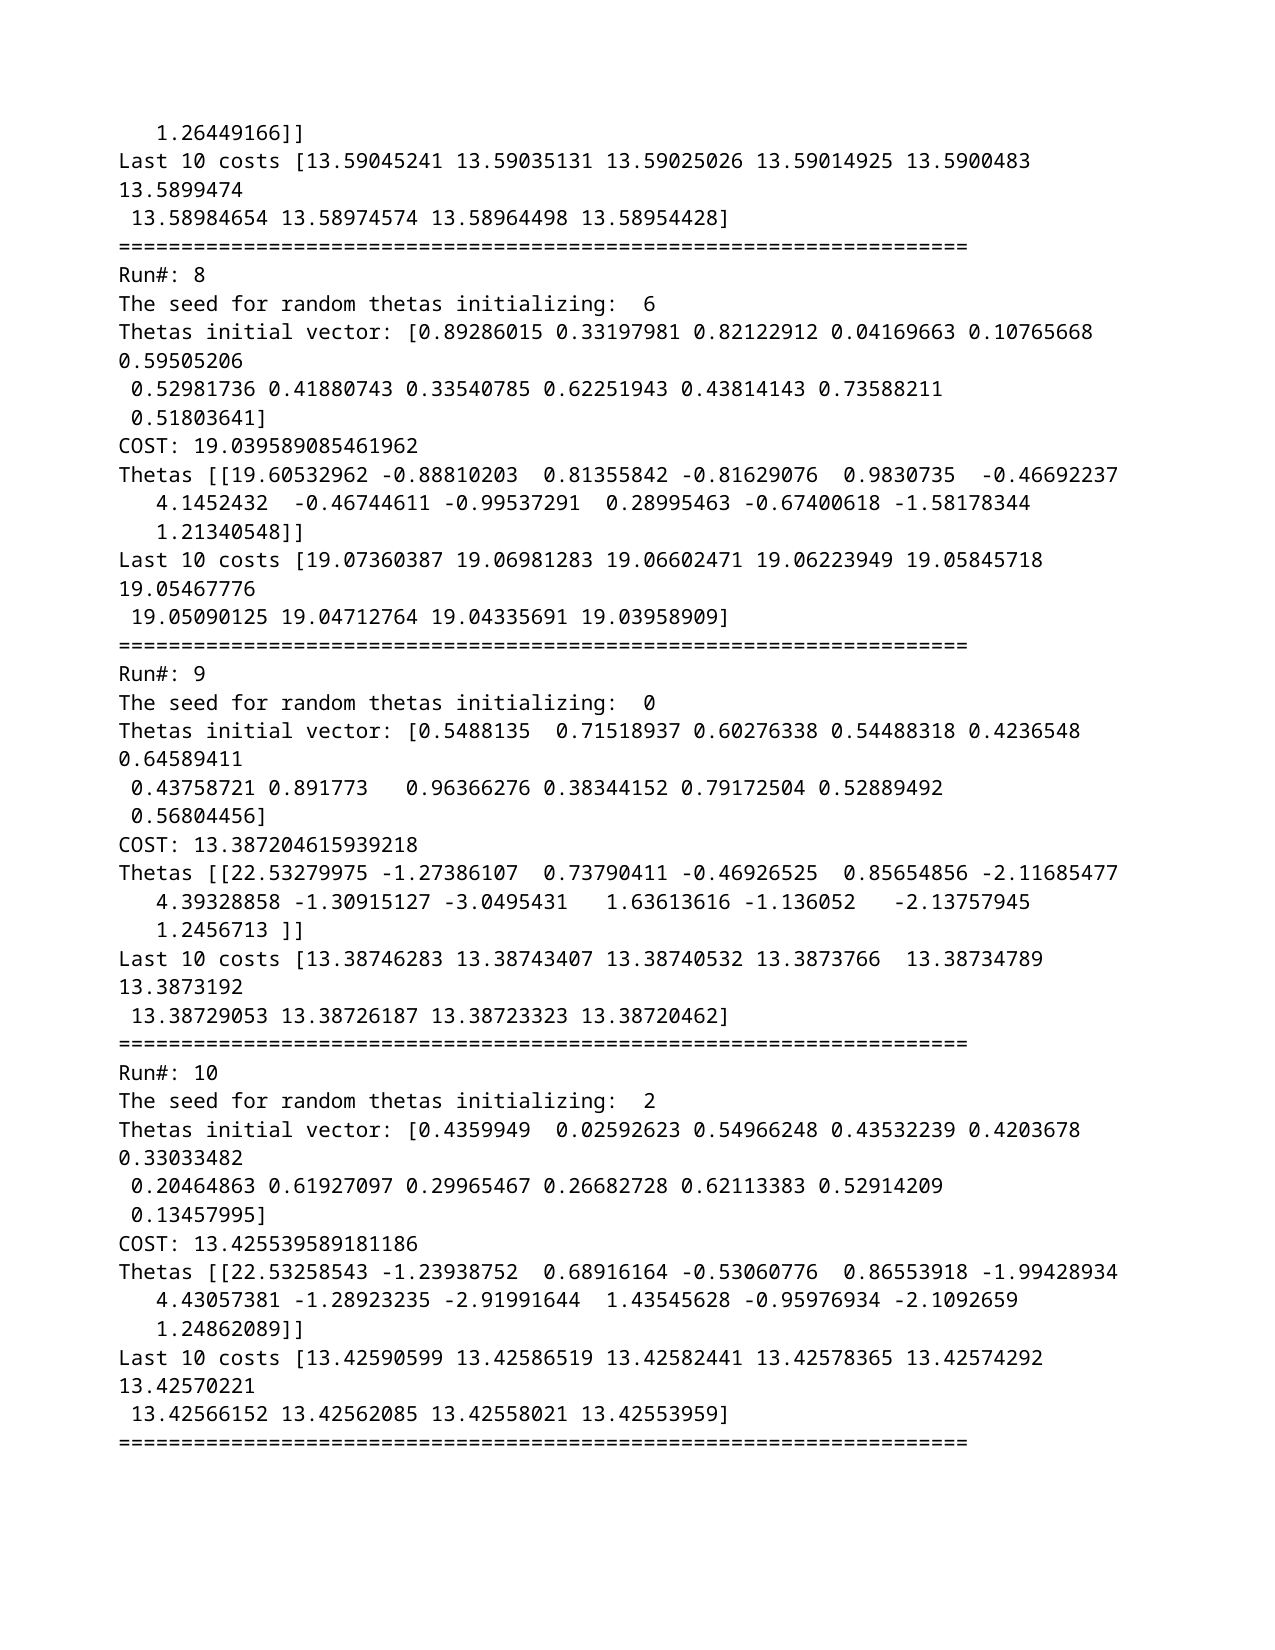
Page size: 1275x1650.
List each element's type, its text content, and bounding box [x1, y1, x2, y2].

text Run#: 8 [118, 261, 1157, 289]
text The seed for random thetas initializing: 0 [118, 688, 1157, 716]
text 13.42566152 13.42562085 13.42558021 13.42553959] [118, 1399, 1157, 1428]
text 0.13457995] [118, 1200, 1157, 1229]
text ==================================================================== [118, 1428, 1157, 1456]
text ==================================================================== [118, 232, 1157, 261]
text Run#: 10 [118, 1058, 1157, 1086]
text COST: 13.425539589181186 [118, 1229, 1157, 1257]
text ==================================================================== [118, 1029, 1157, 1058]
text Run#: 9 [118, 659, 1157, 688]
text COST: 19.039589085461962 [118, 431, 1157, 460]
text 4.1452432 -0.46744611 -0.99537291 0.28995463 -0.67400618 -1.58178344 [118, 488, 1157, 517]
text ==================================================================== [118, 631, 1157, 659]
text COST: 13.387204615939218 [118, 830, 1157, 858]
text Thetas [[19.60532962 -0.88810203 0.81355842 -0.81629076 0.9830735 -0.46692237 [118, 460, 1157, 488]
text The seed for random thetas initializing: 2 [118, 1086, 1157, 1115]
text 1.21340548]] [118, 517, 1157, 545]
text Thetas [[22.53279975 -1.27386107 0.73790411 -0.46926525 0.85654856 -2.11685477 [118, 858, 1157, 887]
text The seed for random thetas initializing: 6 [118, 289, 1157, 317]
text Last 10 costs [13.59045241 13.59035131 13.59025026 13.59014925 13.5900483 13.5899474 [118, 147, 1157, 203]
text 1.24862089]] [118, 1314, 1157, 1343]
text 0.52981736 0.41880743 0.33540785 0.62251943 0.43814143 0.73588211 [118, 374, 1157, 403]
text 0.43758721 0.891773 0.96366276 0.38344152 0.79172504 0.52889492 [118, 773, 1157, 801]
text 1.2456713 ]] [118, 915, 1157, 944]
text Thetas initial vector: [0.5488135 0.71518937 0.60276338 0.54488318 0.4236548 0.64589411 [118, 716, 1157, 773]
text 13.38729053 13.38726187 13.38723323 13.38720462] [118, 1001, 1157, 1029]
text Last 10 costs [13.38746283 13.38743407 13.38740532 13.3873766 13.38734789 13.3873192 [118, 944, 1157, 1001]
text 0.51803641] [118, 403, 1157, 431]
text 4.43057381 -1.28923235 -2.91991644 1.43545628 -0.95976934 -2.1092659 [118, 1286, 1157, 1314]
text 1.26449166]] [118, 118, 1157, 147]
text Thetas [[22.53258543 -1.23938752 0.68916164 -0.53060776 0.86553918 -1.99428934 [118, 1257, 1157, 1286]
text Last 10 costs [13.42590599 13.42586519 13.42582441 13.42578365 13.42574292 13.42570221 [118, 1343, 1157, 1399]
text 0.56804456] [118, 801, 1157, 830]
text Thetas initial vector: [0.89286015 0.33197981 0.82122912 0.04169663 0.10765668 0.59505206 [118, 317, 1157, 374]
text 0.20464863 0.61927097 0.29965467 0.26682728 0.62113383 0.52914209 [118, 1172, 1157, 1200]
text 4.39328858 -1.30915127 -3.0495431 1.63613616 -1.136052 -2.13757945 [118, 887, 1157, 915]
text 13.58984654 13.58974574 13.58964498 13.58954428] [118, 203, 1157, 232]
text 19.05090125 19.04712764 19.04335691 19.03958909] [118, 602, 1157, 631]
text Last 10 costs [19.07360387 19.06981283 19.06602471 19.06223949 19.05845718 19.05467776 [118, 545, 1157, 602]
text Thetas initial vector: [0.4359949 0.02592623 0.54966248 0.43532239 0.4203678 0.33033482 [118, 1115, 1157, 1172]
